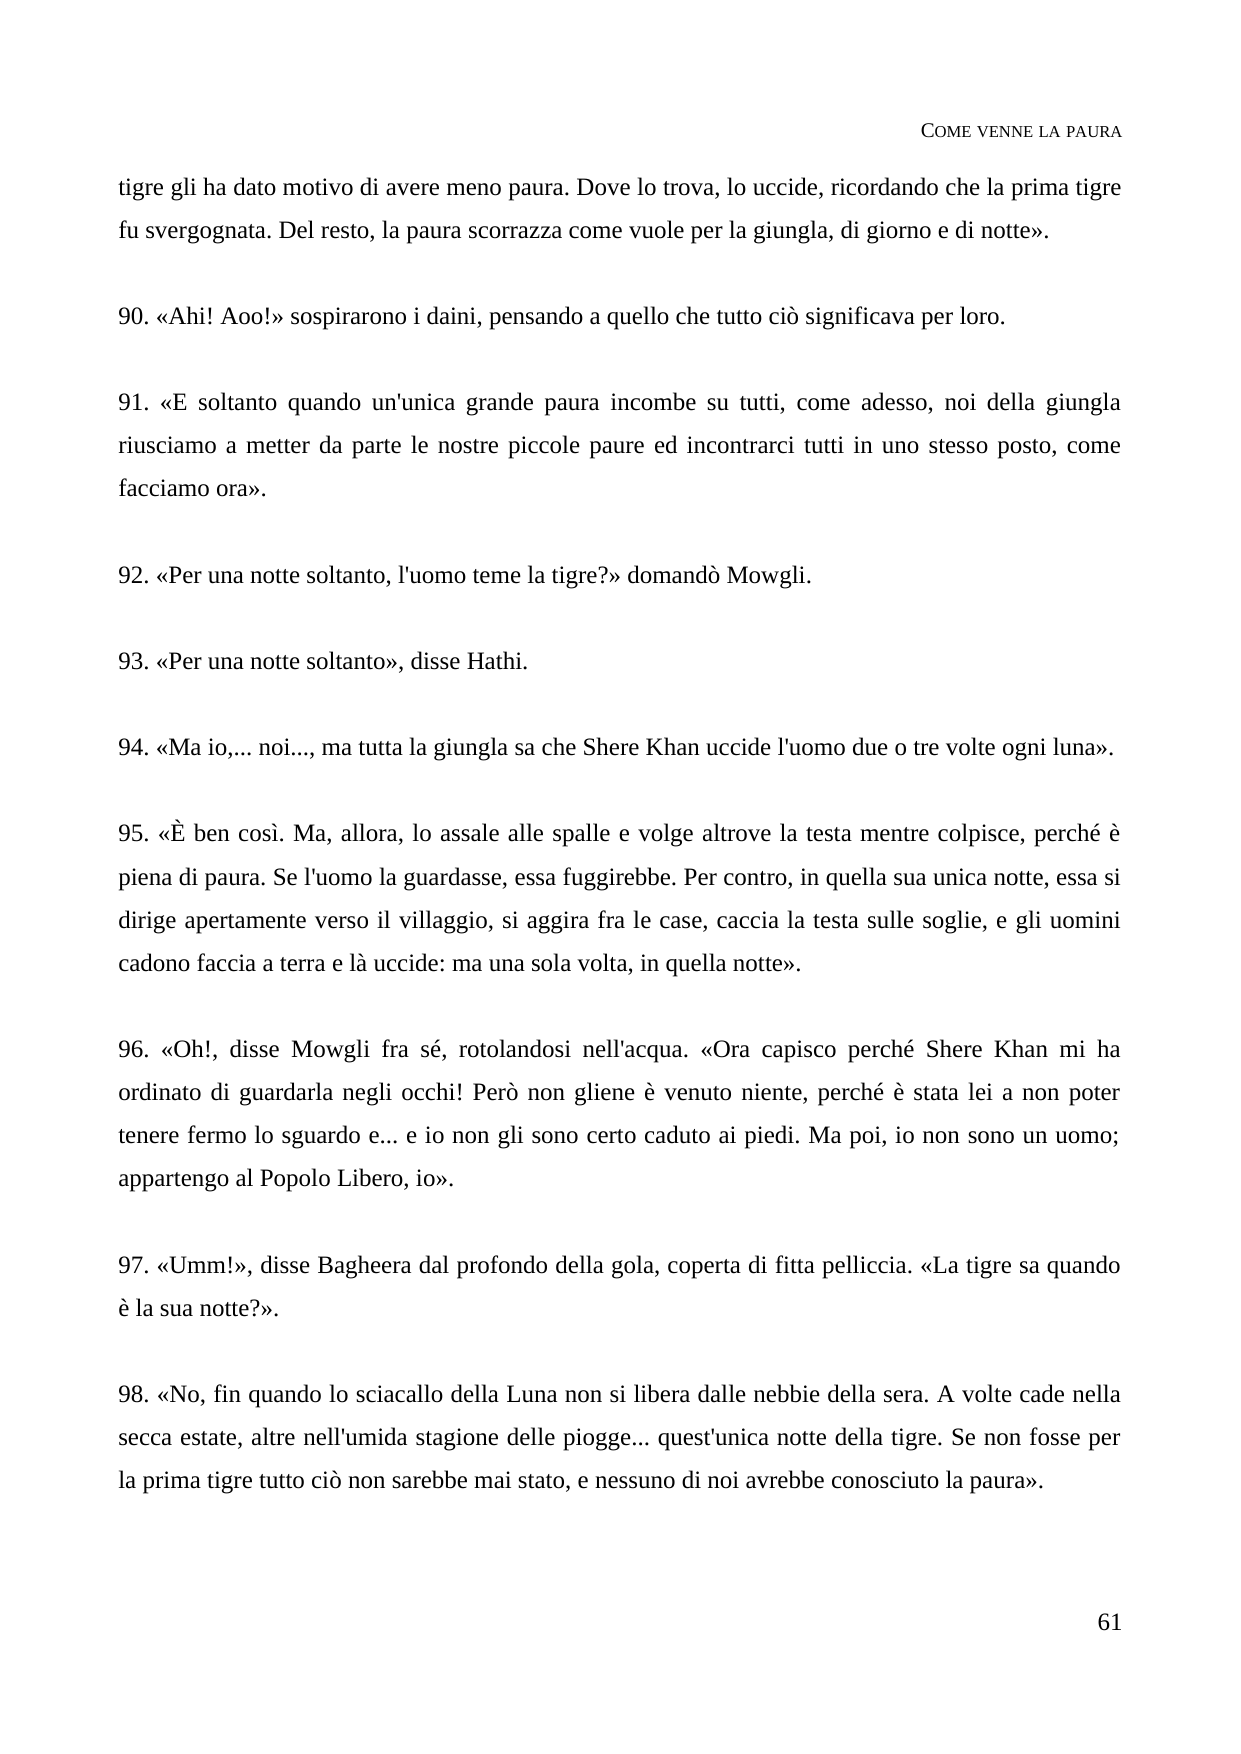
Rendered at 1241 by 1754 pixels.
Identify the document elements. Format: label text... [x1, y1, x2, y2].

text tigre gli ha dato motivo di avere meno paura. Dove lo trova, lo uccide, ricordando che la prima tigre fu svergognata. Del resto, la paura scorrazza come vuole per la giungla, di giorno e di notte». [118, 172, 1122, 243]
text 92. «Per una notte soltanto, l'uomo teme la tigre?» domandò Mowgli. [118, 560, 1122, 588]
text 94. «Ma io,... noi..., ma tutta la giungla sa che Shere Khan uccide l'uomo due o tre volte ogni luna». [118, 732, 1122, 761]
text 98. «No, fin quando lo sciacallo della Luna non si libera dalle nebbie della sera. A volte cade nella secca estate, altre nell'umida stagione delle piogge... quest'unica notte della tigre. Se non fosse per la prima tigre tutto ciò non sarebbe mai stato, e nessuno di noi avrebbe conosciuto la paura». [118, 1379, 1122, 1494]
text 91. «E soltanto quando un'unica grande paura incombe su tutti, come adesso, noi della giungla riusciamo a metter da parte le nostre piccole paure ed incontrarci tutti in uno stesso posto, come facciamo ora». [118, 387, 1122, 502]
text 96. «Oh!, disse Mowgli fra sé, rotolandosi nell'acqua. «Ora capisco perché Shere Khan mi ha ordinato di guardarla negli occhi! Però non gliene è venuto niente, perché è stata lei a non poter tenere fermo lo sguardo e... e io non gli sono certo caduto ai piedi. Ma poi, io non sono un uomo; appartengo al Popolo Libero, io». [118, 1034, 1122, 1192]
text 97. «Umm!», disse Bagheera dal profondo della gola, coperta di fitta pelliccia. «La tigre sa quando è la sua notte?». [118, 1250, 1122, 1322]
text 93. «Per una notte soltanto», disse Hathi. [118, 646, 1122, 675]
text 90. «Ahi! Aoo!» sospirarono i daini, pensando a quello che tutto ciò significava per loro. [118, 301, 1122, 330]
text 95. «È ben così. Ma, allora, lo assale alle spalle e volge altrove la testa mentre colpisce, perché è piena di paura. Se l'uomo la guardasse, essa fuggirebbe. Per contro, in quella sua unica notte, essa si dirige apertamente verso il villaggio, si aggira fra le case, caccia la testa sulle soglie, e gli uomini cadono faccia a terra e là uccide: ma una sola volta, in quella notte». [118, 818, 1122, 977]
